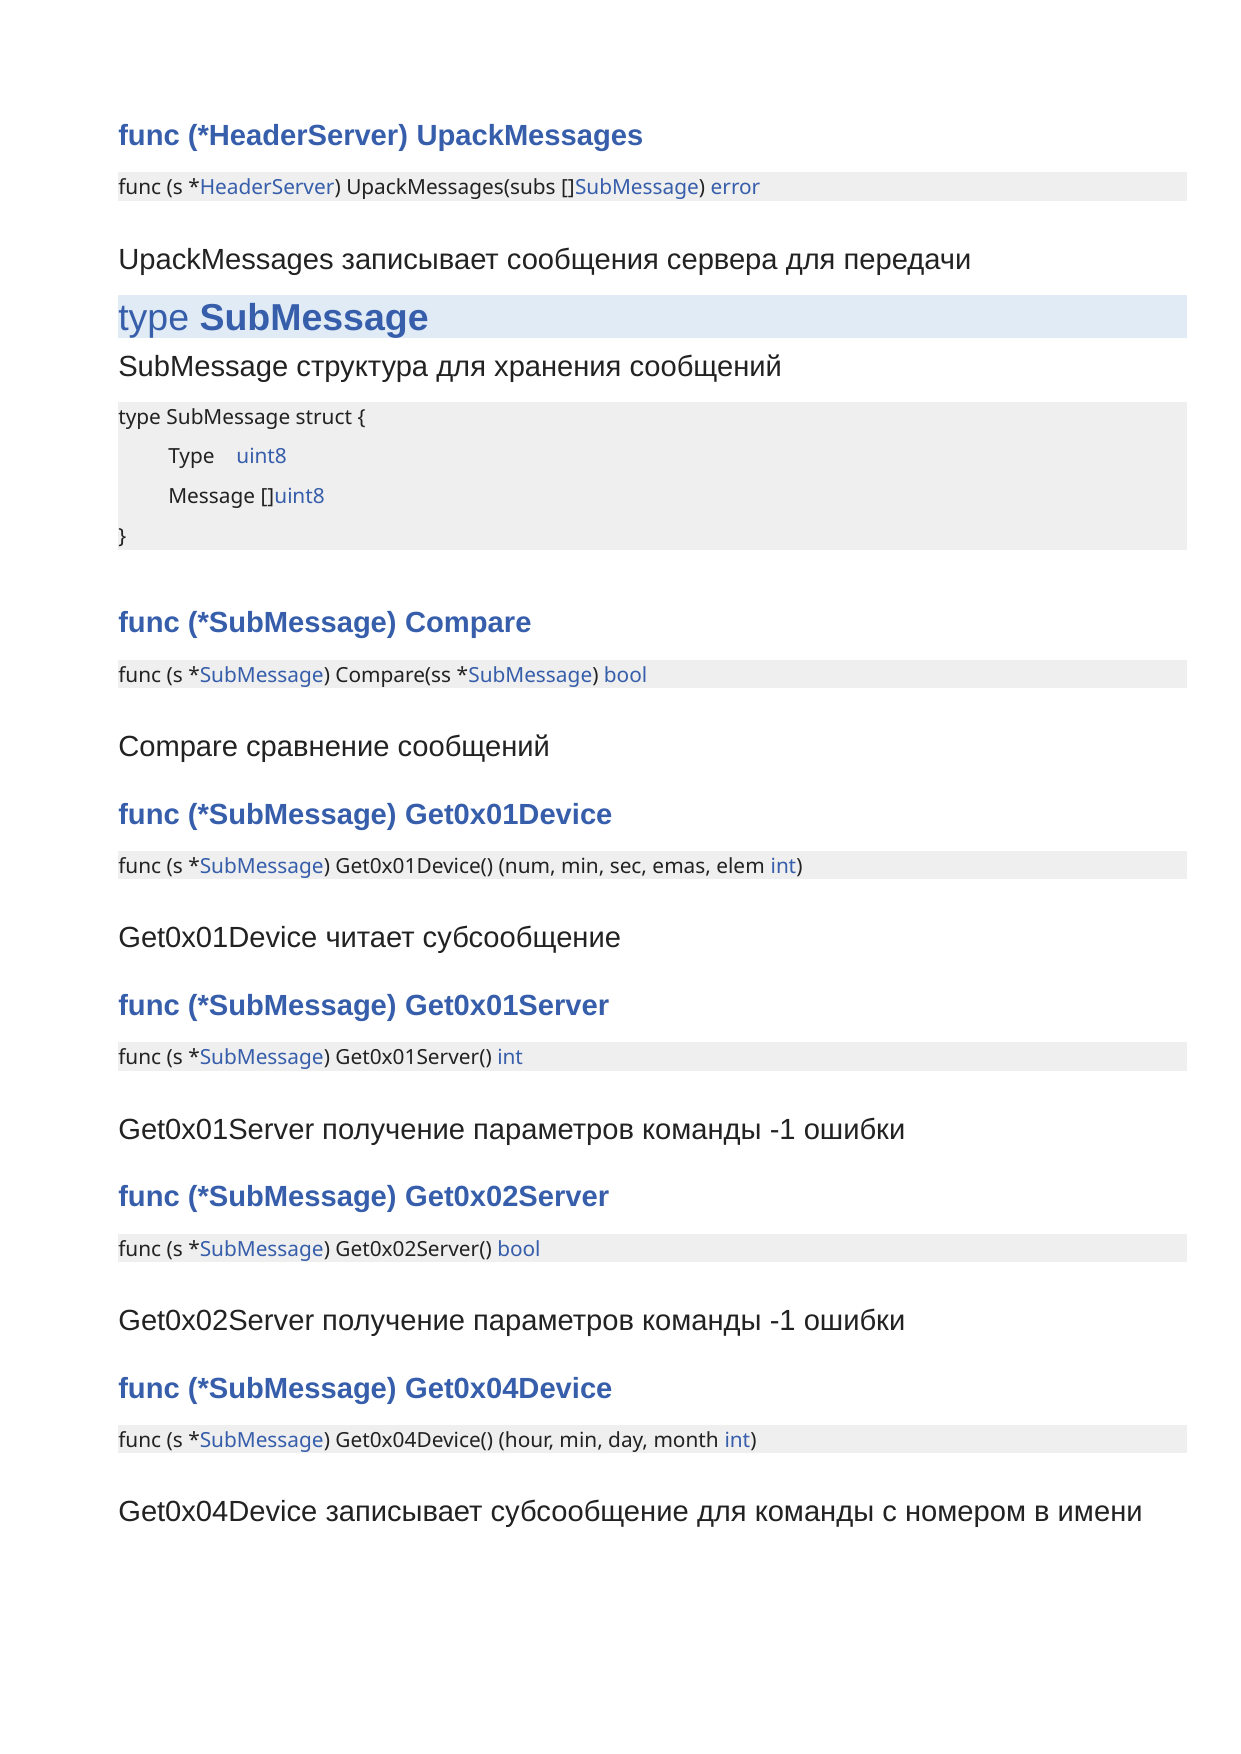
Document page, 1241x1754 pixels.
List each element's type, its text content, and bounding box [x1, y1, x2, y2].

text } [118, 521, 1187, 550]
text Get0x02Server получение параметров команды -1 ошибки [118, 1303, 1187, 1337]
text Compare сравнение сообщений [118, 729, 1187, 762]
subtitle func (*HeaderServer) UpackMessages [118, 118, 1187, 152]
text Get0x01Server получение параметров команды -1 ошибки [118, 1112, 1187, 1145]
text Get0x01Device читает субсообщение [118, 920, 1187, 954]
text SubMessage структура для хранения сообщений [118, 349, 1187, 382]
text func (s *SubMessage) Get0x02Server() bool [118, 1234, 1187, 1262]
text func (s *SubMessage) Get0x01Device() (num, min, sec, emas, elem int) [118, 851, 1187, 879]
subtitle func (*SubMessage) Compare [118, 605, 1187, 639]
subtitle func (*SubMessage) Get0x02Server [118, 1179, 1187, 1213]
subtitle func (*SubMessage) Get0x01Server [118, 988, 1187, 1022]
text UpackMessages записывает сообщения сервера для передачи [118, 242, 1187, 275]
text Message []uint8 [118, 482, 1187, 510]
text type SubMessage struct { [118, 402, 1187, 430]
text Type uint8 [118, 442, 1187, 470]
text func (s *HeaderServer) UpackMessages(subs []SubMessage) error [118, 172, 1187, 201]
text func (s *SubMessage) Compare(ss *SubMessage) bool [118, 660, 1187, 688]
subtitle type SubMessage [118, 295, 1187, 338]
subtitle func (*SubMessage) Get0x04Device [118, 1371, 1187, 1404]
text Get0x04Device записывает субсообщение для команды с номером в имени [118, 1494, 1187, 1528]
subtitle func (*SubMessage) Get0x01Device [118, 797, 1187, 830]
text func (s *SubMessage) Get0x01Server() int [118, 1042, 1187, 1071]
text func (s *SubMessage) Get0x04Device() (hour, min, day, month int) [118, 1425, 1187, 1453]
